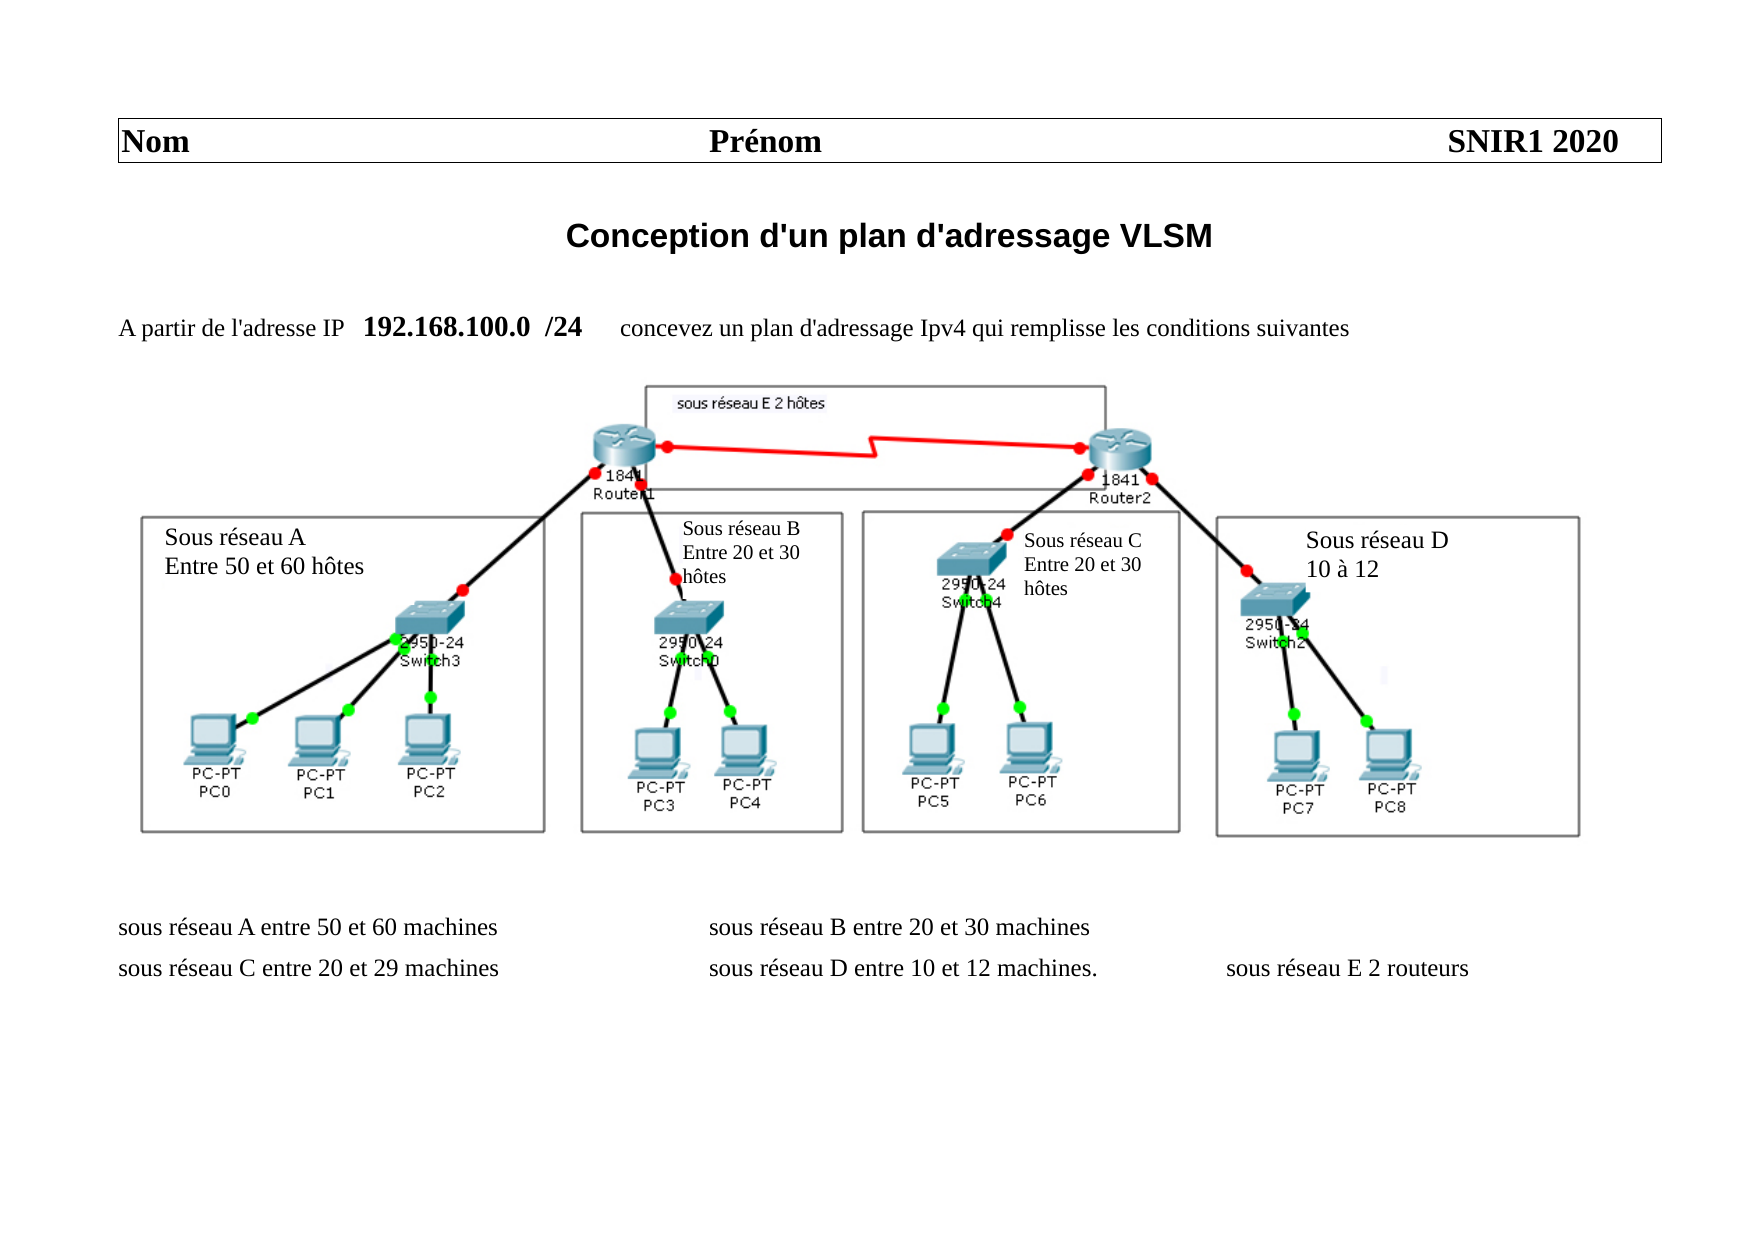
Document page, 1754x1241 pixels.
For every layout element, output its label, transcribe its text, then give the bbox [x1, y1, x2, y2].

text sous réseau C entre 20 et 29 machines sous réseau D entre 10 et 12 machines. sous réseau E 2 routeurs [118, 953, 1661, 982]
subtitle Conception d'un plan d'adressage VLSM [118, 216, 1661, 255]
text sous réseau A entre 50 et 60 machines sous réseau B entre 20 et 30 machines [118, 912, 1661, 941]
text Nom Prénom SNIR1 2020 [119, 119, 1661, 162]
text A partir de l'adresse IP 192.168.100.0 /24 concevez un plan d'adressage Ipv4 qui remplisse les conditions suivantes [118, 309, 1661, 342]
picture [128, 356, 1628, 871]
